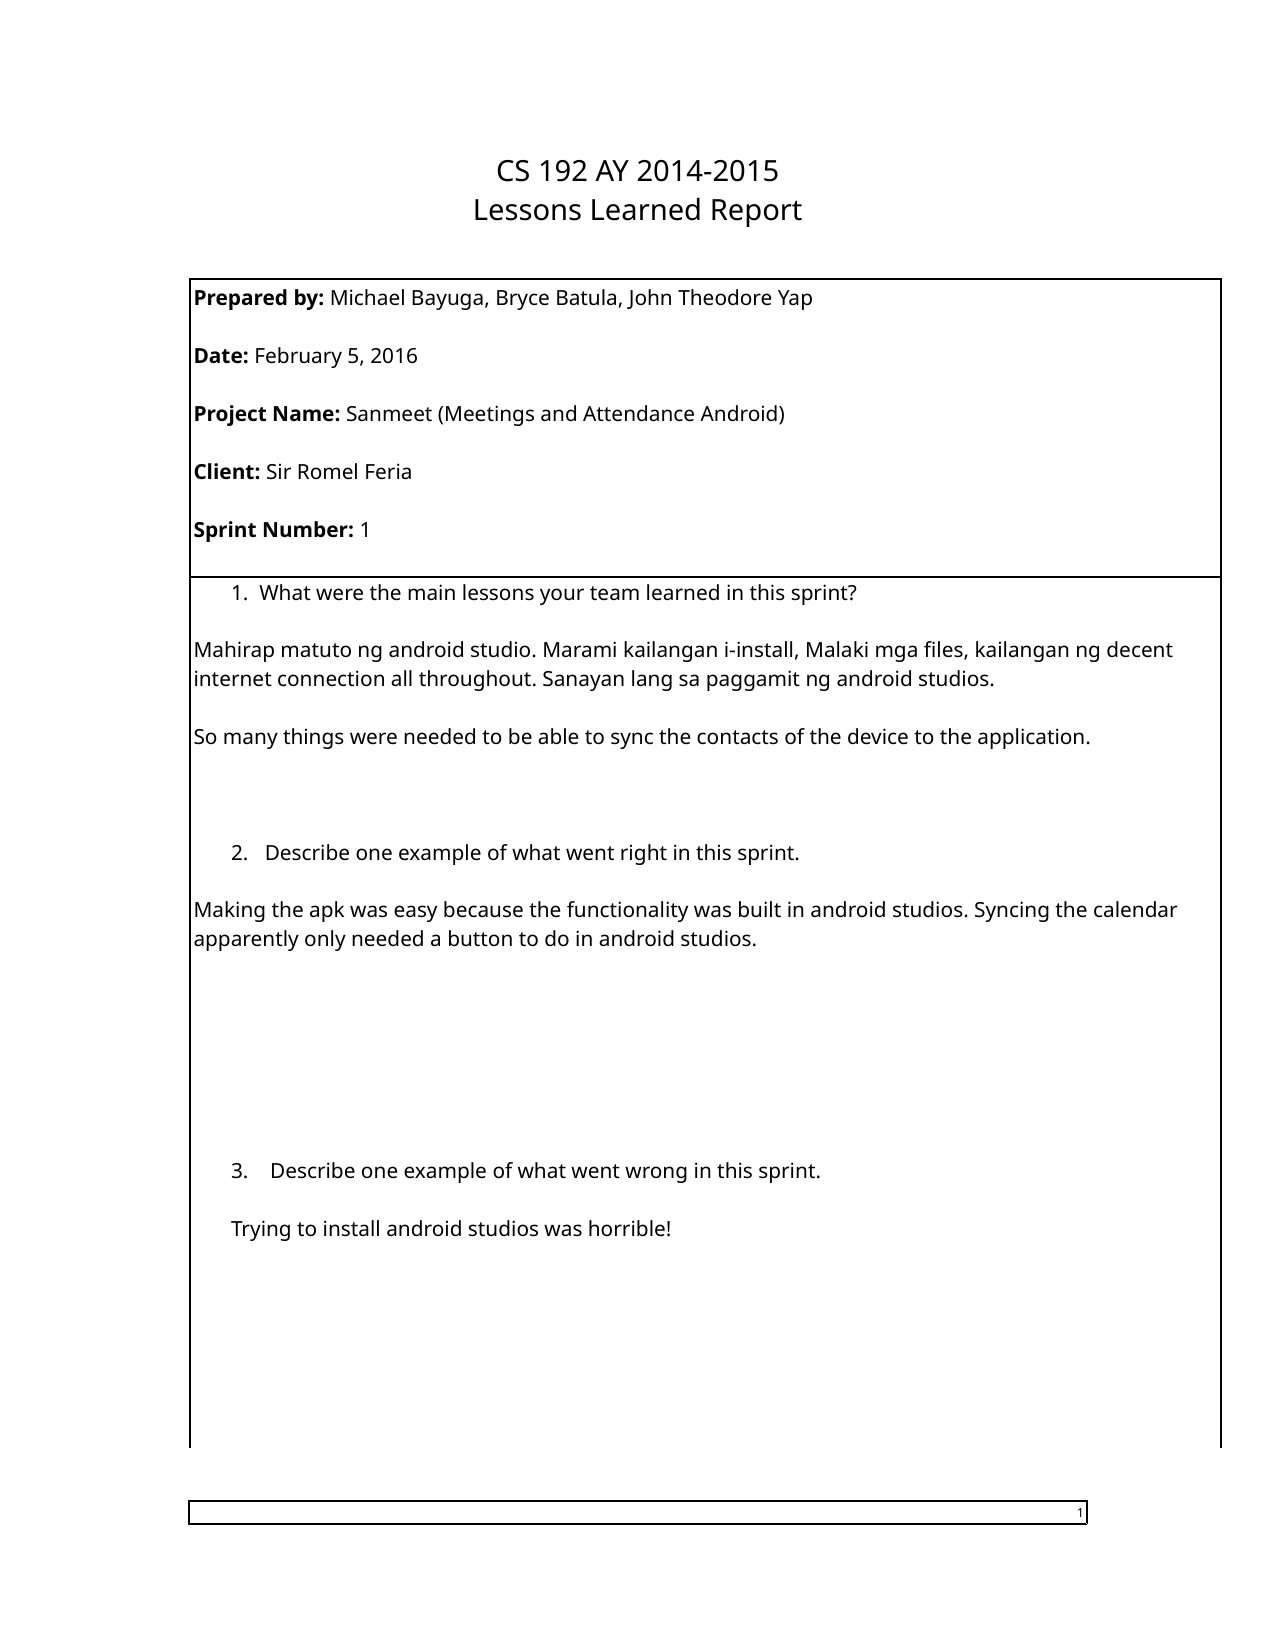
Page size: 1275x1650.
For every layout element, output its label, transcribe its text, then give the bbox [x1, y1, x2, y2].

text CS 192 AY 2014-2015 [187, 150, 1087, 190]
table_header Prepared by: Michael Bayuga, Bryce Batula, John Theodore Yap Date: February 5, 2016 Project Name: Sanmeet (Meetings and Attendance Android) Client: Sir Romel Feria Sprint Number: 1 [191, 280, 1220, 576]
text Lessons Learned Report [187, 190, 1087, 229]
table_cell 1. What were the main lessons your team learned in this sprint? Mahirap matuto ng android studio. Marami kailangan i-install, Malaki mga files, kailangan ng decent internet connection all throughout. Sanayan lang sa paggamit ng android studios. So many things were needed to be able to sync the contacts of the device to the application. 2. Describe one example of what went right in this sprint. Making the apk was easy because the functionality was built in android studios. Syncing the calendar apparently only needed a button to do in android studios. 3. Describe one example of what went wrong in this sprint. Trying to install android studios was horrible! [191, 578, 1220, 1448]
